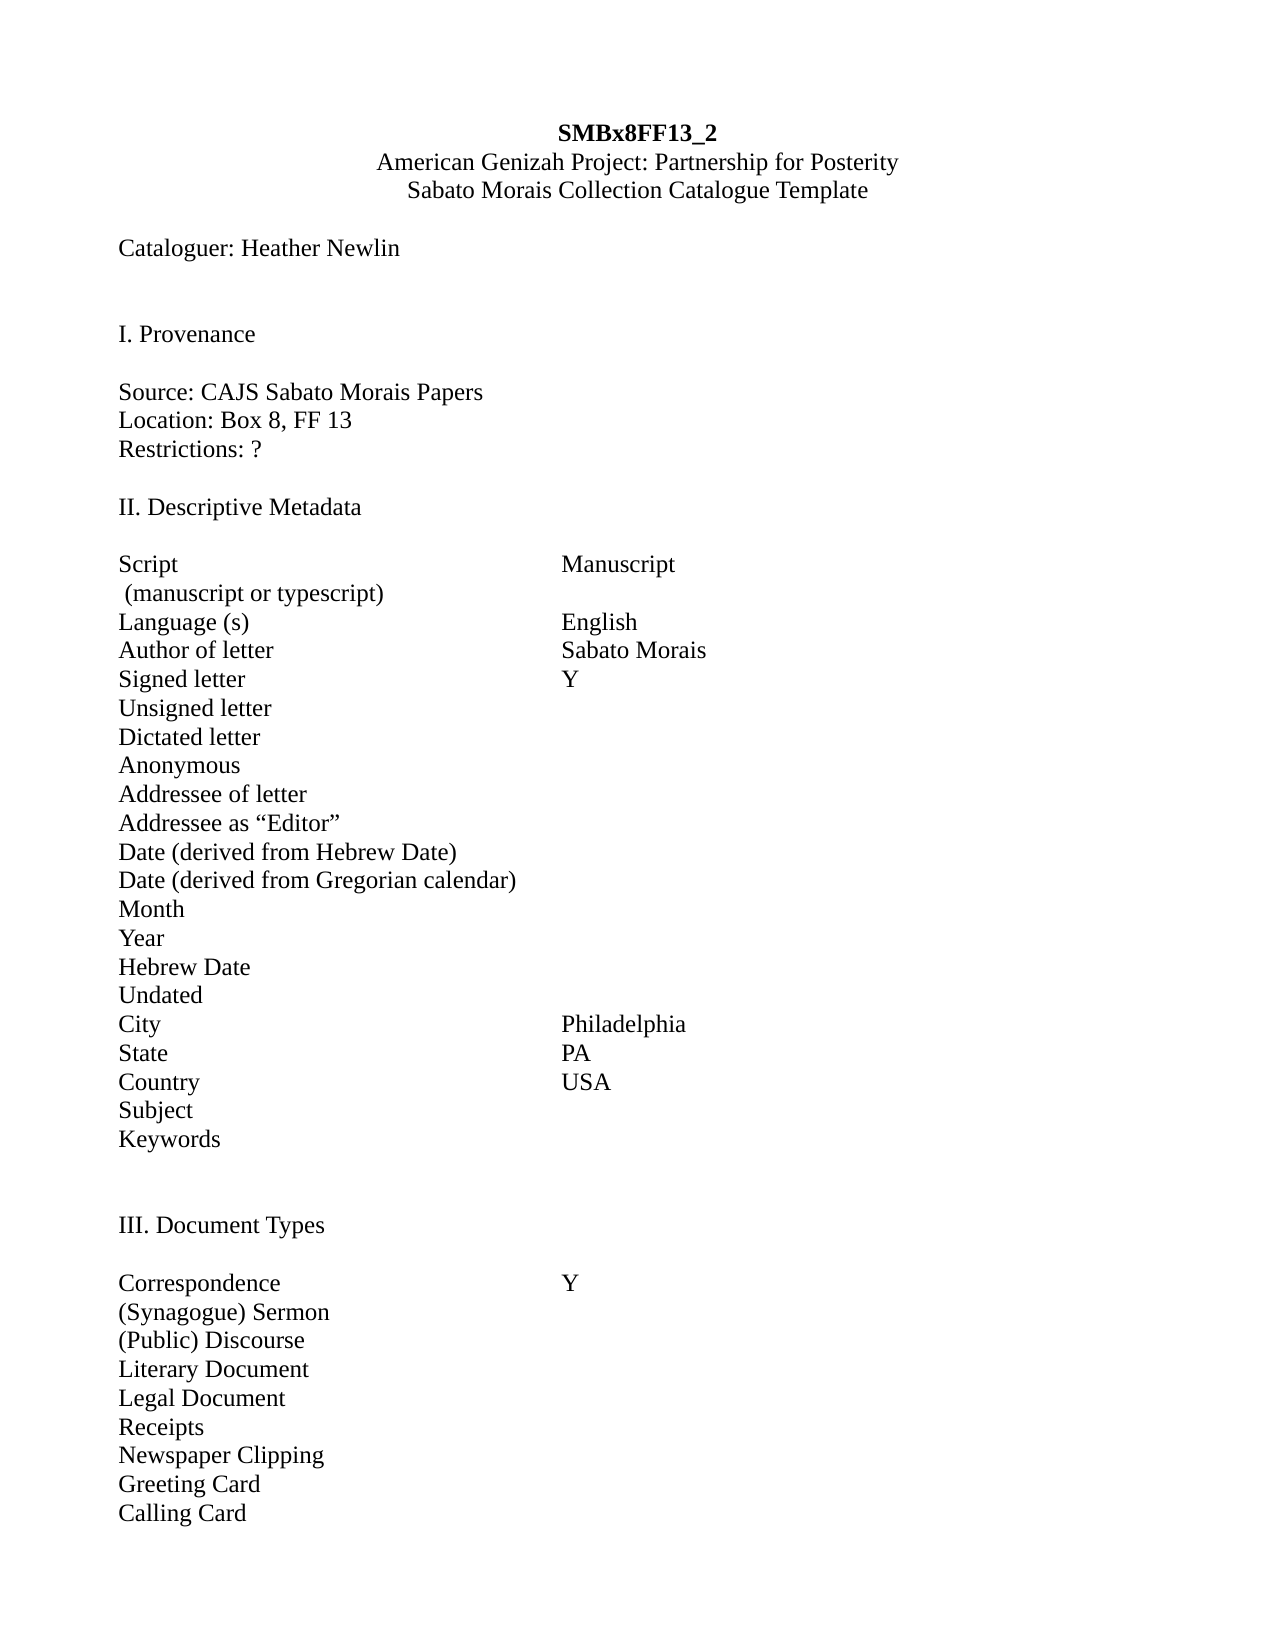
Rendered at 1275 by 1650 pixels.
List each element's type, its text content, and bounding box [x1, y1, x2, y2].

text Anonymous [118, 751, 1157, 779]
text Unsigned letter [118, 693, 1157, 722]
text II. Descriptive Metadata [118, 492, 1157, 521]
text Keywords [118, 1124, 1157, 1153]
text III. Document Types [118, 1211, 1157, 1239]
text (Public) Discourse [118, 1326, 1157, 1354]
text SMBx8FF13_2 [118, 118, 1157, 147]
text Script Manuscript [118, 549, 1157, 578]
text Calling Card [118, 1498, 1157, 1527]
text Country USA [118, 1067, 1157, 1096]
text Sabato Morais Collection Catalogue Template [118, 176, 1157, 204]
text City Philadelphia [118, 1009, 1157, 1038]
text Source: CAJS Sabato Morais Papers [118, 377, 1157, 406]
text Undated [118, 981, 1157, 1009]
text (Synagogue) Sermon [118, 1297, 1157, 1326]
text Hebrew Date [118, 952, 1157, 981]
text Receipts [118, 1412, 1157, 1441]
text Cataloguer: Heather Newlin [118, 233, 1157, 262]
text Restrictions: ? [118, 434, 1157, 463]
text Correspondence Y [118, 1268, 1157, 1297]
text Author of letter Sabato Morais [118, 636, 1157, 664]
text Newspaper Clipping [118, 1441, 1157, 1469]
text Month [118, 894, 1157, 923]
text Subject [118, 1096, 1157, 1124]
text Location: Box 8, FF 13 [118, 406, 1157, 434]
text Dictated letter [118, 722, 1157, 751]
text Legal Document [118, 1383, 1157, 1412]
text State PA [118, 1038, 1157, 1067]
text Literary Document [118, 1354, 1157, 1383]
text Greeting Card [118, 1469, 1157, 1498]
text I. Provenance [118, 319, 1157, 348]
text Signed letter Y [118, 664, 1157, 693]
text Addressee of letter [118, 779, 1157, 808]
text Date (derived from Gregorian calendar) [118, 866, 1157, 894]
text (manuscript or typescript) [118, 578, 1157, 607]
text Date (derived from Hebrew Date) [118, 837, 1157, 866]
text Language (s) English [118, 607, 1157, 636]
text Addressee as “Editor” [118, 808, 1157, 837]
text Year [118, 923, 1157, 952]
text American Genizah Project: Partnership for Posterity [118, 147, 1157, 176]
